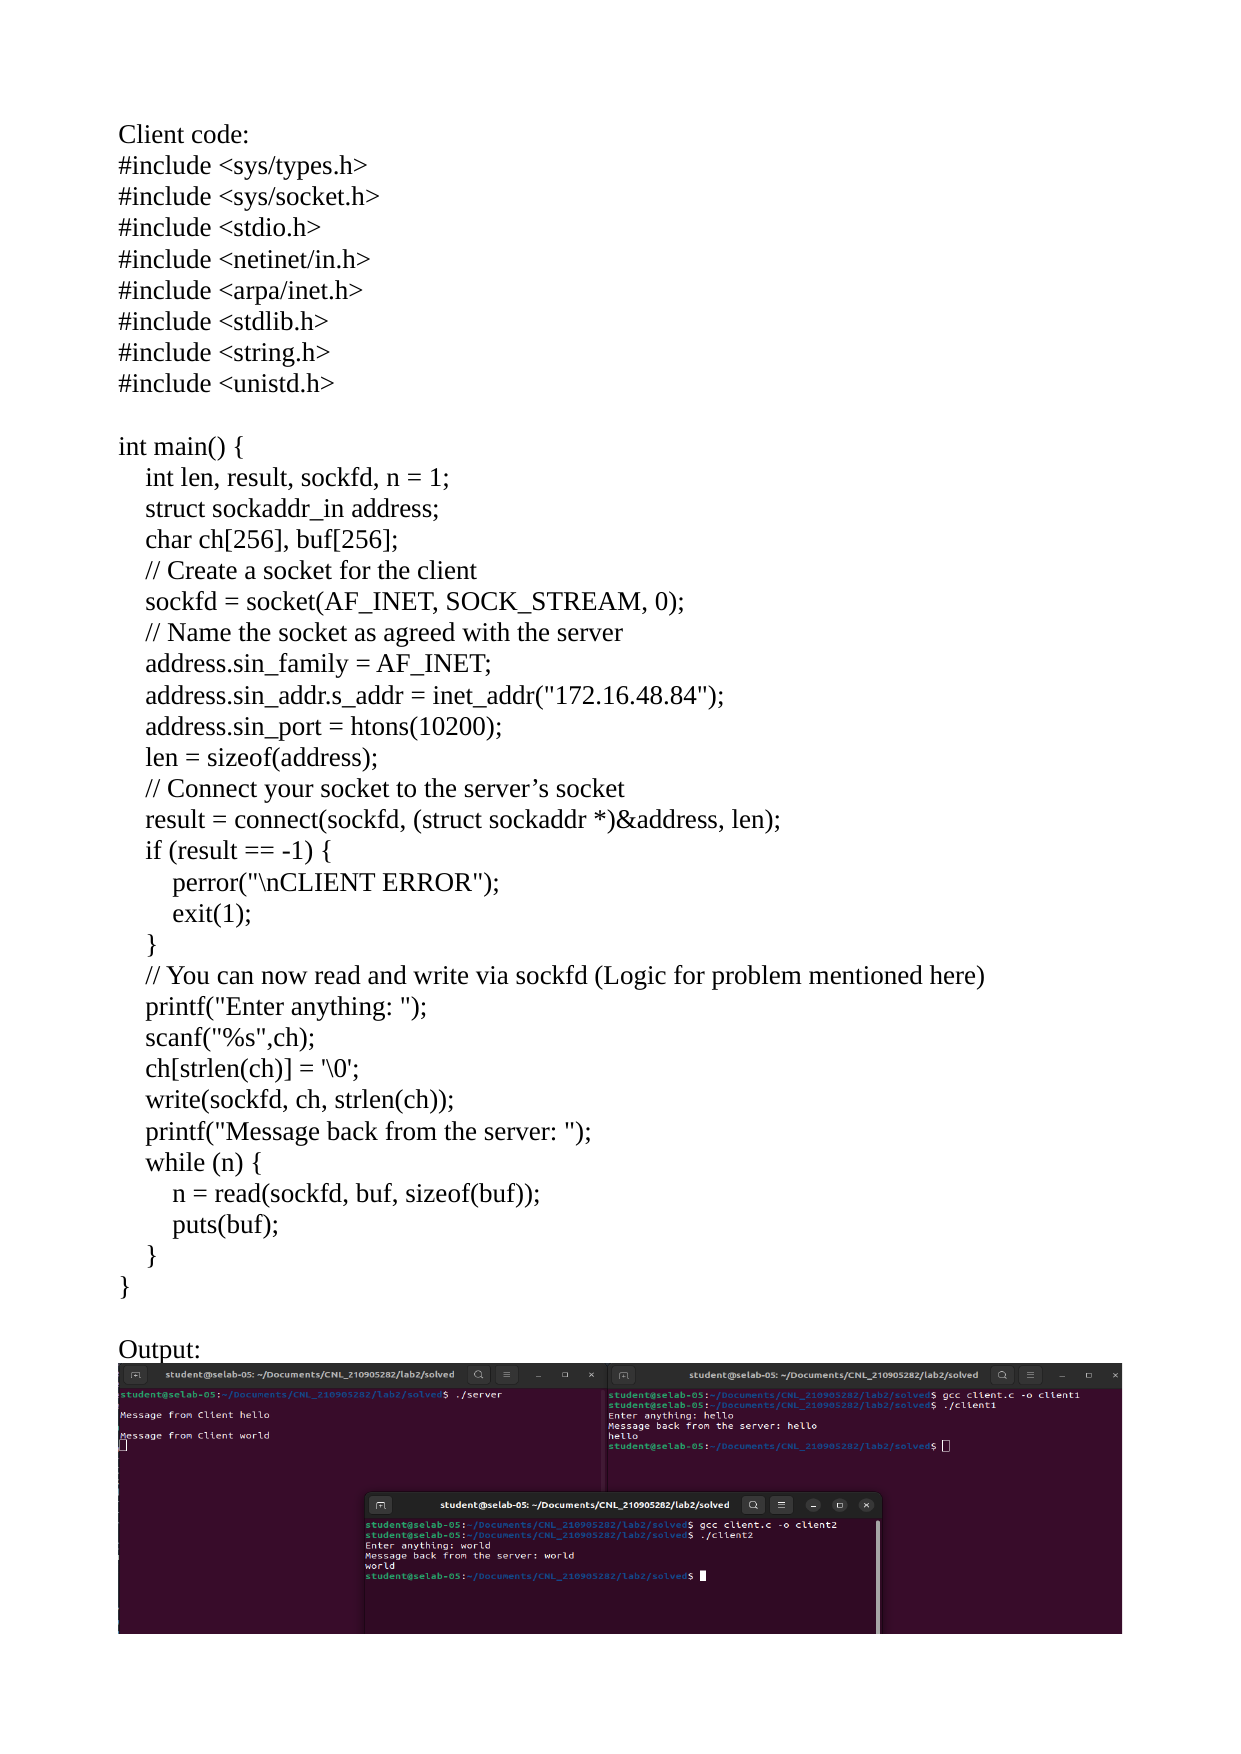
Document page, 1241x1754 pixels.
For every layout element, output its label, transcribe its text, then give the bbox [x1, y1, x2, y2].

text int main() { [118, 429, 1122, 461]
text } [118, 1271, 1122, 1302]
text } [118, 1239, 1122, 1271]
text address.sin_port = htons(10200); [118, 710, 1122, 741]
text #include <netinet/in.h> [118, 243, 1122, 274]
text n = read(sockfd, buf, sizeof(buf)); [118, 1177, 1122, 1208]
text puts(buf); [118, 1208, 1122, 1239]
text Output: [118, 1333, 1122, 1363]
text if (result == -1) { [118, 834, 1122, 866]
text #include <sys/socket.h> [118, 180, 1122, 212]
text write(sockfd, ch, strlen(ch)); [118, 1084, 1122, 1115]
text #include <stdio.h> [118, 212, 1122, 243]
text len = sizeof(address); [118, 741, 1122, 772]
text // Create a socket for the client [118, 554, 1122, 585]
text char ch[256], buf[256]; [118, 523, 1122, 554]
text struct sockaddr_in address; [118, 492, 1122, 523]
text ch[strlen(ch)] = '\0'; [118, 1052, 1122, 1084]
text sockfd = socket(AF_INET, SOCK_STREAM, 0); [118, 585, 1122, 616]
text #include <arpa/inet.h> [118, 274, 1122, 305]
text int len, result, sockfd, n = 1; [118, 461, 1122, 492]
text printf("Message back from the server: "); [118, 1115, 1122, 1146]
text printf("Enter anything: "); [118, 990, 1122, 1021]
text // Name the socket as agreed with the server [118, 616, 1122, 648]
text perror("\nCLIENT ERROR"); [118, 866, 1122, 897]
text #include <stdlib.h> [118, 305, 1122, 336]
text // Connect your socket to the server’s socket [118, 772, 1122, 803]
picture [118, 1363, 1123, 1634]
text exit(1); [118, 897, 1122, 928]
text #include <unistd.h> [118, 367, 1122, 398]
text while (n) { [118, 1146, 1122, 1177]
text scanf("%s",ch); [118, 1021, 1122, 1052]
text Client code: [118, 118, 1122, 149]
text #include <sys/types.h> [118, 149, 1122, 180]
text result = connect(sockfd, (struct sockaddr *)&address, len); [118, 803, 1122, 834]
text } [118, 928, 1122, 959]
text // You can now read and write via sockfd (Logic for problem mentioned here) [118, 959, 1122, 990]
text address.sin_addr.s_addr = inet_addr("172.16.48.84"); [118, 679, 1122, 710]
text address.sin_family = AF_INET; [118, 648, 1122, 679]
text #include <string.h> [118, 336, 1122, 367]
